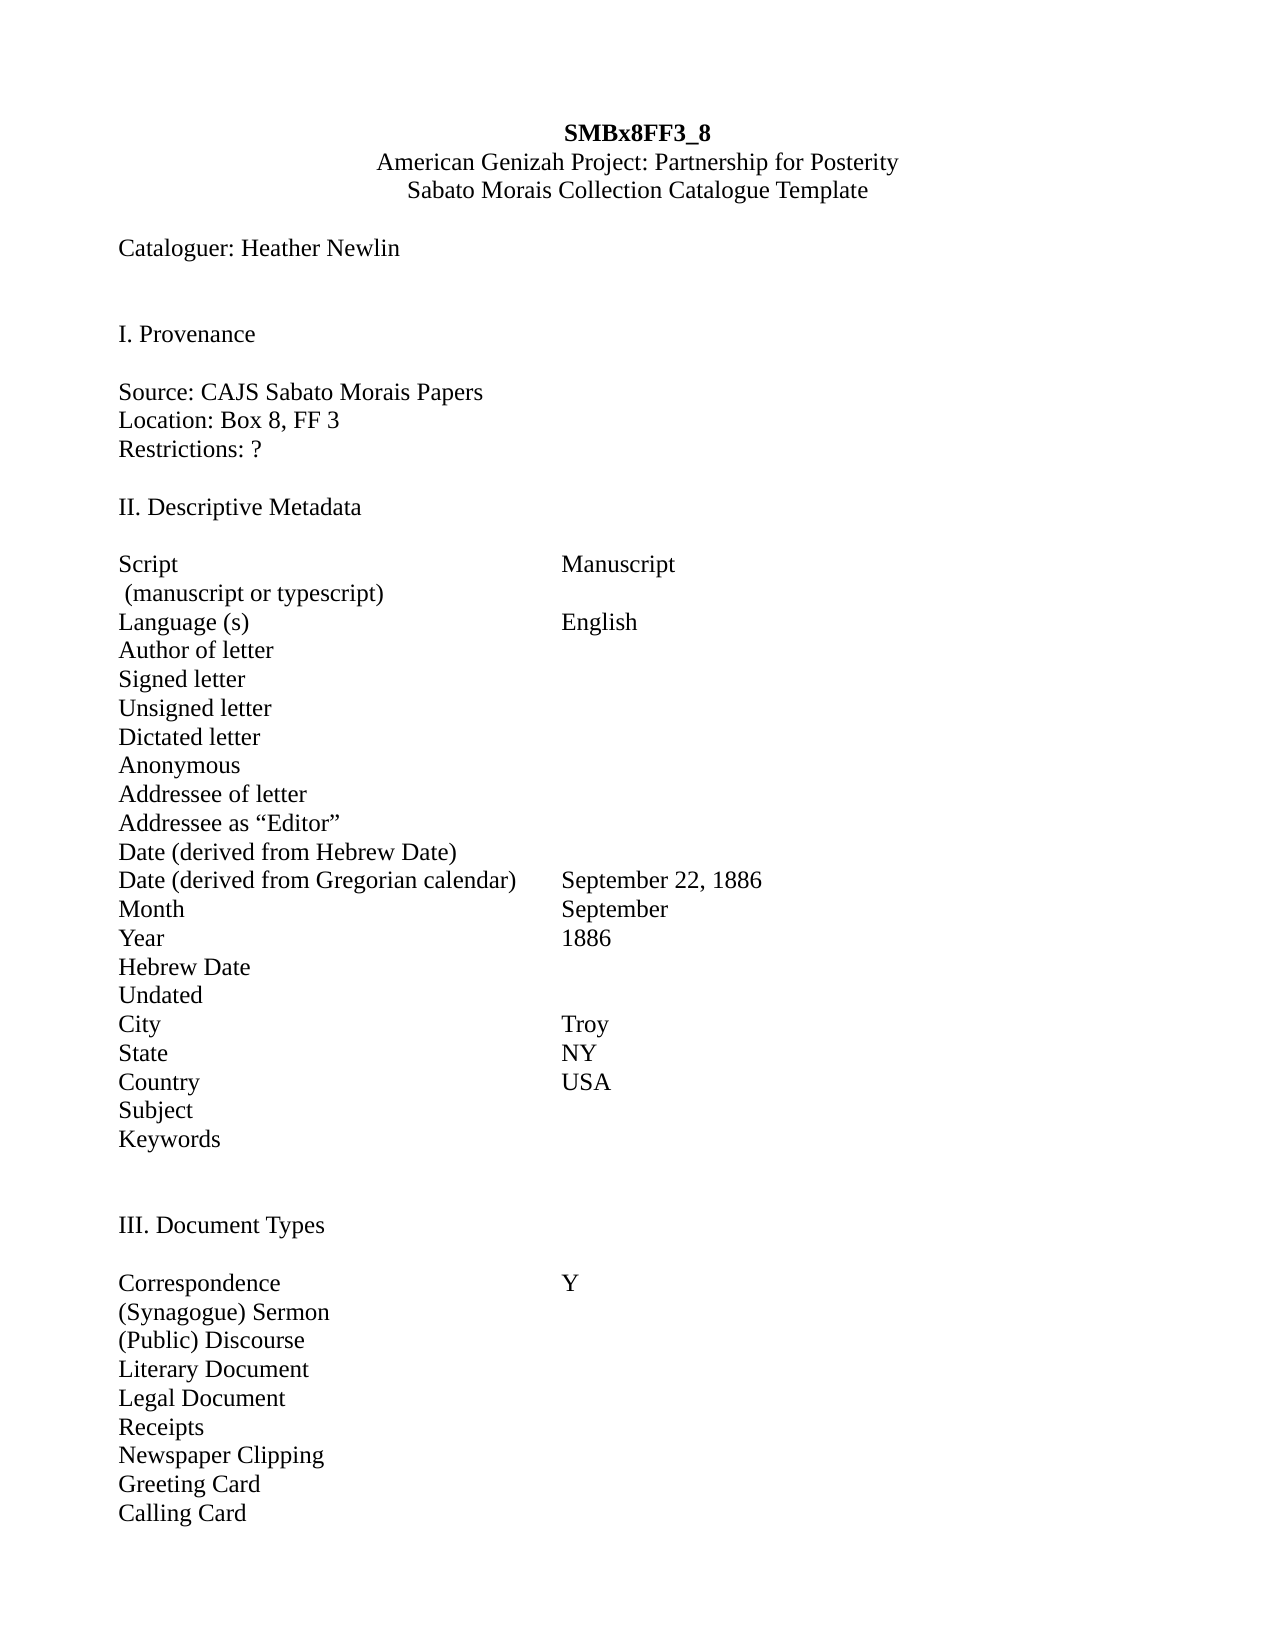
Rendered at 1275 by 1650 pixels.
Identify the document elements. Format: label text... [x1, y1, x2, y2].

text Greeting Card [118, 1469, 1157, 1498]
text Legal Document [118, 1383, 1157, 1412]
text (Synagogue) Sermon [118, 1297, 1157, 1326]
text Country USA [118, 1067, 1157, 1096]
text American Genizah Project: Partnership for Posterity [118, 147, 1157, 176]
text Sabato Morais Collection Catalogue Template [118, 176, 1157, 204]
text Newspaper Clipping [118, 1441, 1157, 1469]
text Subject [118, 1096, 1157, 1124]
text Correspondence Y [118, 1268, 1157, 1297]
text Keywords [118, 1124, 1157, 1153]
text Cataloguer: Heather Newlin [118, 233, 1157, 262]
text Receipts [118, 1412, 1157, 1441]
text Signed letter [118, 664, 1157, 693]
text State NY [118, 1038, 1157, 1067]
text Language (s) English [118, 607, 1157, 636]
text Month September [118, 894, 1157, 923]
text Author of letter [118, 636, 1157, 664]
text Dictated letter [118, 722, 1157, 751]
text Restrictions: ? [118, 434, 1157, 463]
text Undated [118, 981, 1157, 1009]
text Source: CAJS Sabato Morais Papers [118, 377, 1157, 406]
text Hebrew Date [118, 952, 1157, 981]
text Literary Document [118, 1354, 1157, 1383]
text II. Descriptive Metadata [118, 492, 1157, 521]
text Addressee of letter [118, 779, 1157, 808]
text City Troy [118, 1009, 1157, 1038]
text Anonymous [118, 751, 1157, 779]
text Addressee as “Editor” [118, 808, 1157, 837]
text SMBx8FF3_8 [118, 118, 1157, 147]
text (Public) Discourse [118, 1326, 1157, 1354]
text Location: Box 8, FF 3 [118, 406, 1157, 434]
text Calling Card [118, 1498, 1157, 1527]
text I. Provenance [118, 319, 1157, 348]
text Date (derived from Gregorian calendar) September 22, 1886 [118, 866, 1157, 894]
text Script Manuscript [118, 549, 1157, 578]
text Year 1886 [118, 923, 1157, 952]
text Date (derived from Hebrew Date) [118, 837, 1157, 866]
text Unsigned letter [118, 693, 1157, 722]
text (manuscript or typescript) [118, 578, 1157, 607]
text III. Document Types [118, 1211, 1157, 1239]
